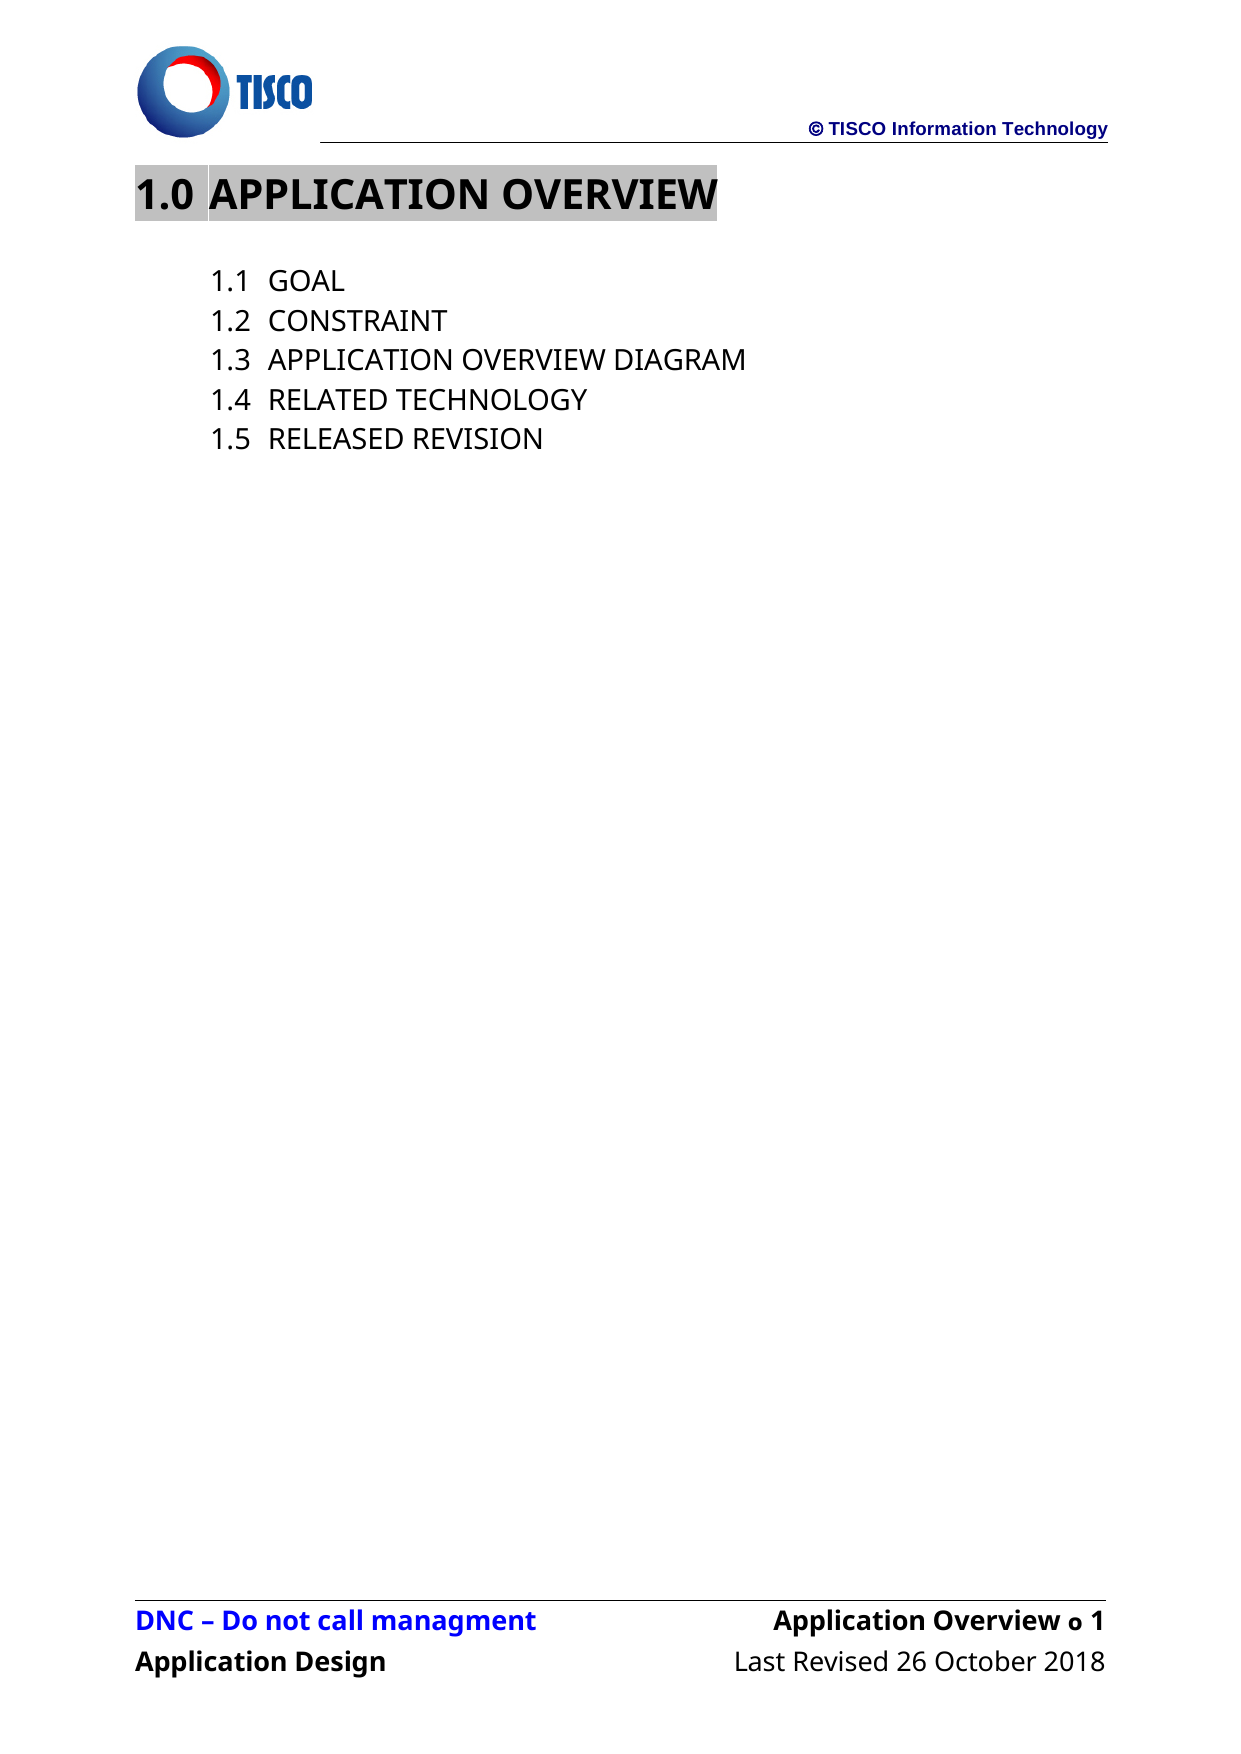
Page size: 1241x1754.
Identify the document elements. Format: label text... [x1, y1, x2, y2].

text 1.0 APPLICATION OVERVIEW [135, 165, 1106, 221]
text 1.1 GOAL [210, 261, 1106, 300]
text 1.4 RELATED TECHNOLOGY [210, 379, 1106, 418]
text 1.3 APPLICATION OVERVIEW DIAGRAM [210, 339, 1106, 379]
text 1.2 CONSTRAINT [210, 300, 1106, 339]
text 1.5 RELEASED REVISION [210, 418, 1106, 458]
